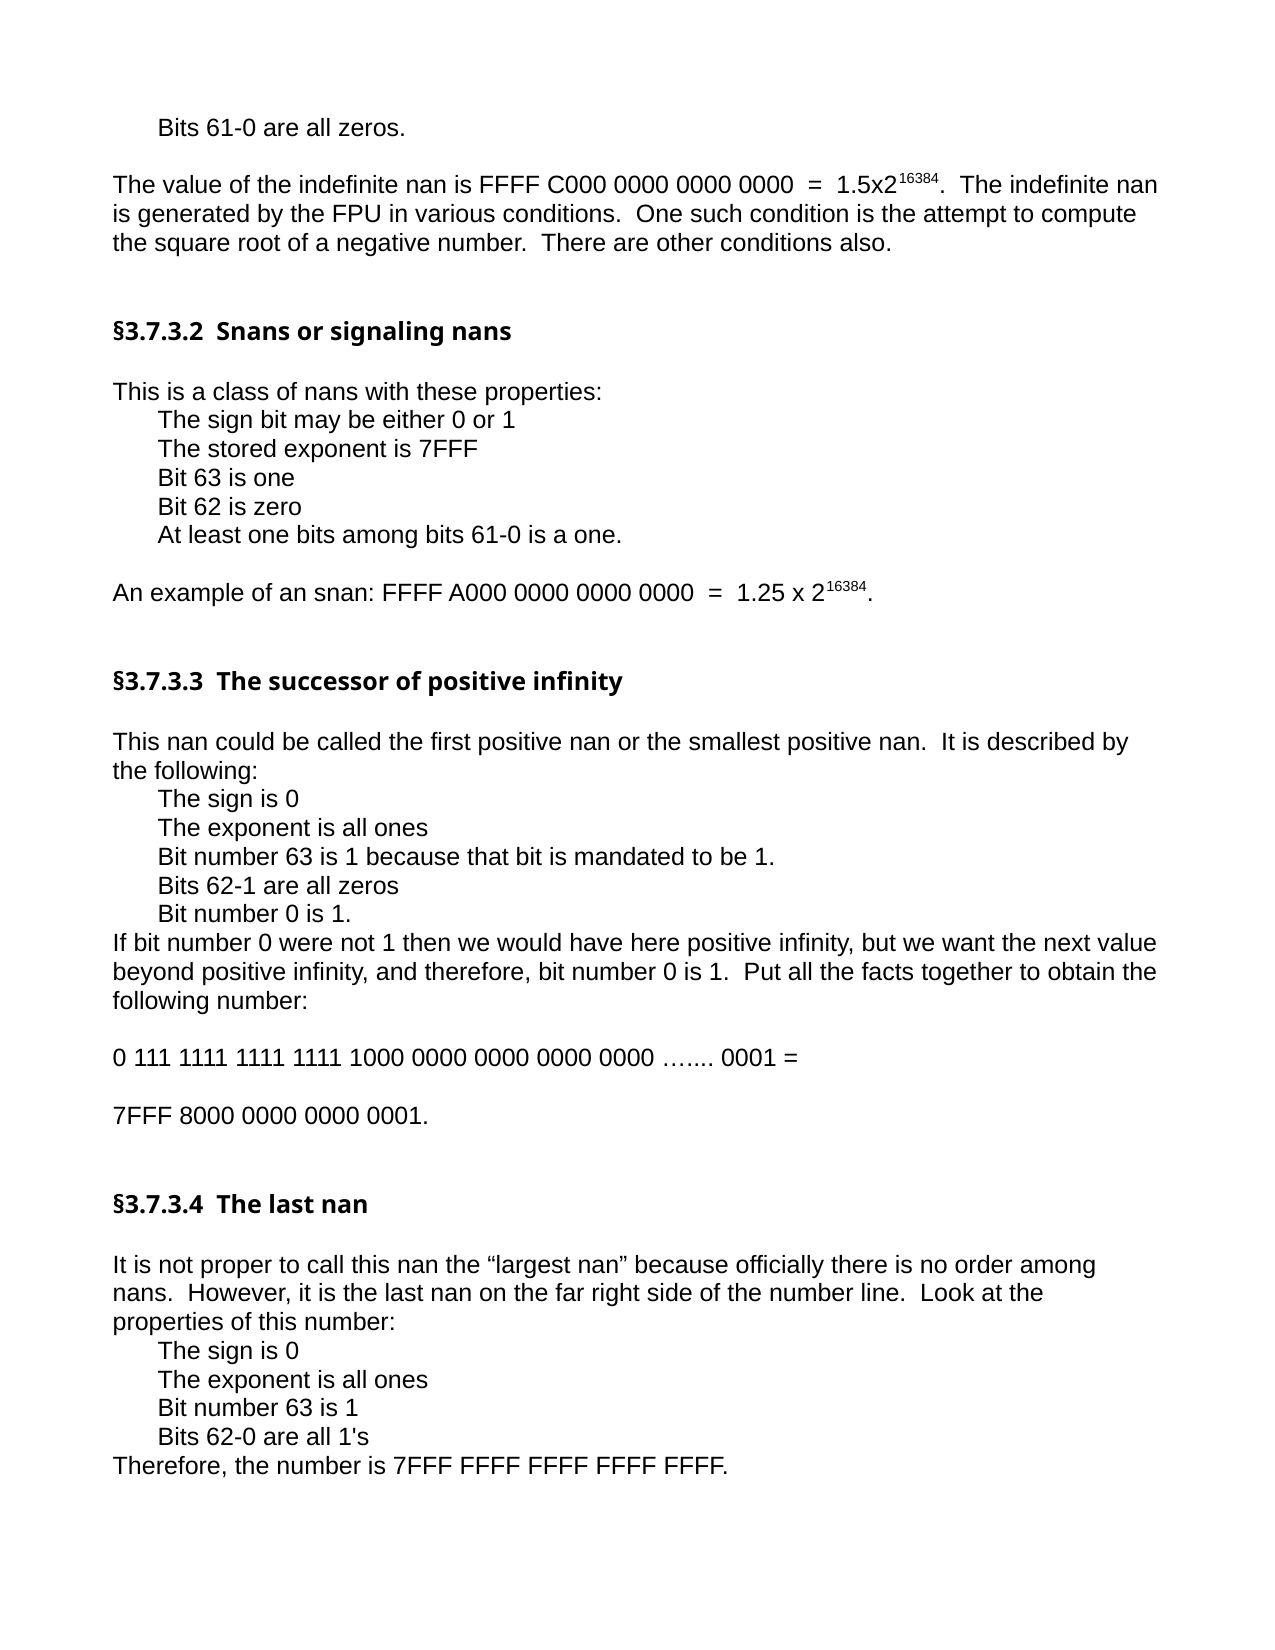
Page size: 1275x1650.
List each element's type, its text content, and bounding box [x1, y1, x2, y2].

text Bit number 63 is 1 because that bit is mandated to be 1. [112, 842, 1162, 871]
text §3.7.3.4 The last nan [112, 1187, 1162, 1221]
text The exponent is all ones [112, 1365, 1162, 1393]
text It is not proper to call this nan the “largest nan” because officially there is no order among nans. However, it is the last nan on the far right side of the number line. Look at the properties of this number: [112, 1250, 1162, 1336]
text Bits 61-0 are all zeros. [112, 112, 1162, 141]
text This nan could be called the first positive nan or the smallest positive nan. It is described by the following: [112, 727, 1162, 784]
text The sign bit may be either 0 or 1 [112, 405, 1162, 434]
text An example of an snan: FFFF A000 0000 0000 0000 = 1.25 x 216384. [112, 578, 1162, 607]
text Therefore, the number is 7FFF FFFF FFFF FFFF FFFF. [112, 1451, 1162, 1480]
text 0 111 1111 1111 1111 1000 0000 0000 0000 0000 ….... 0001 = [112, 1043, 1162, 1072]
text This is a class of nans with these properties: [112, 377, 1162, 405]
text 7FFF 8000 0000 0000 0001. [112, 1101, 1162, 1129]
text Bits 62-0 are all 1's [112, 1422, 1162, 1451]
text The sign is 0 [112, 1336, 1162, 1365]
text Bit 63 is one [112, 463, 1162, 492]
text The exponent is all ones [112, 813, 1162, 842]
text At least one bits among bits 61-0 is a one. [112, 520, 1162, 549]
text The value of the indefinite nan is FFFF C000 0000 0000 0000 = 1.5x216384. The indefinite nan is generated by the FPU in various conditions. One such condition is the attempt to compute the square root of a negative number. There are other conditions also. [112, 170, 1162, 256]
text Bits 62-1 are all zeros [112, 871, 1162, 899]
text The sign is 0 [112, 784, 1162, 813]
text Bit number 0 is 1. [112, 899, 1162, 928]
text If bit number 0 were not 1 then we would have here positive infinity, but we want the next value beyond positive infinity, and therefore, bit number 0 is 1. Put all the facts together to obtain the following number: [112, 928, 1162, 1014]
text Bit 62 is zero [112, 492, 1162, 520]
text Bit number 63 is 1 [112, 1393, 1162, 1422]
text §3.7.3.2 Snans or signaling nans [112, 314, 1162, 348]
text §3.7.3.3 The successor of positive infinity [112, 664, 1162, 698]
text The stored exponent is 7FFF [112, 434, 1162, 463]
